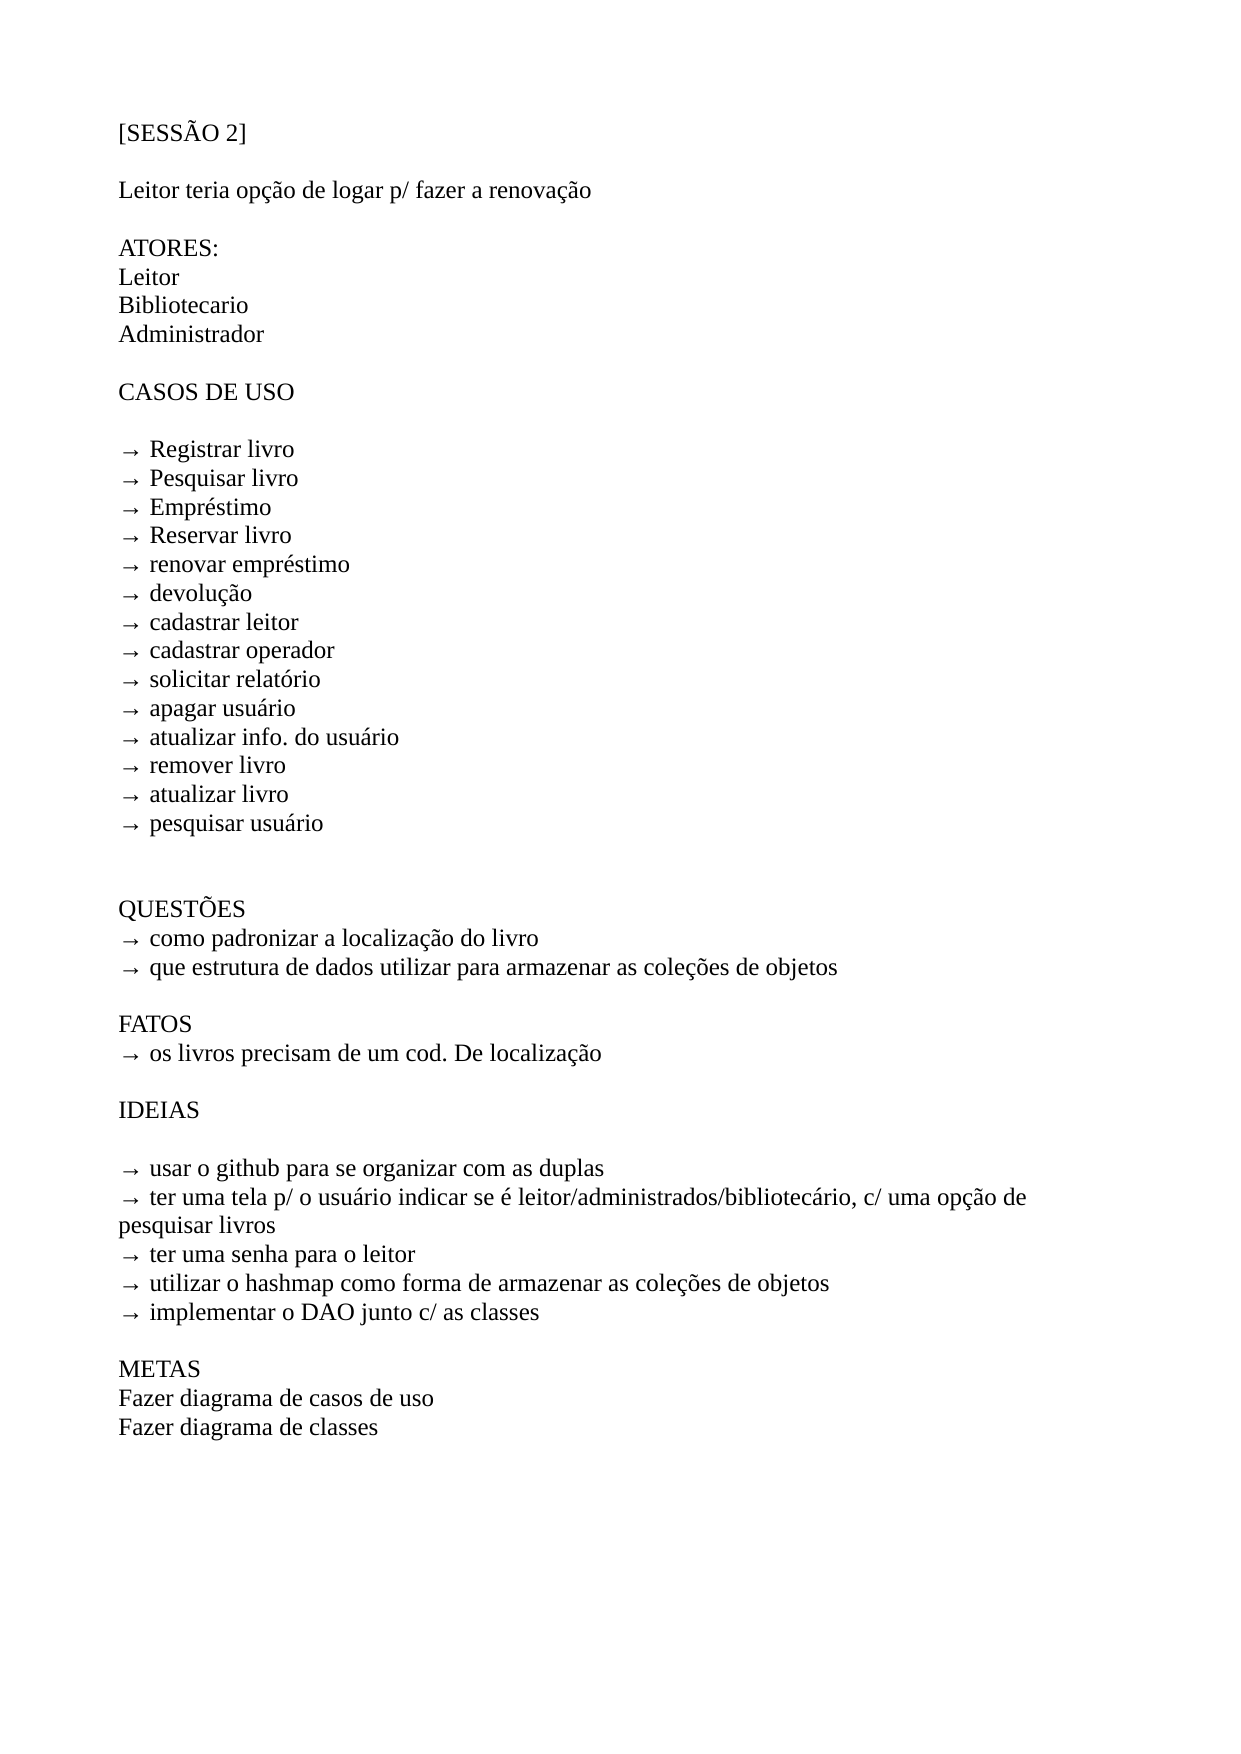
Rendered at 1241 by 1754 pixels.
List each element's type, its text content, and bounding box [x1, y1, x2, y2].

text → solicitar relatório [118, 664, 1122, 693]
text Leitor teria opção de logar p/ fazer a renovação [118, 176, 1122, 204]
text CASOS DE USO [118, 377, 1122, 406]
text → pesquisar usuário [118, 808, 1122, 837]
text → implementar o DAO junto c/ as classes [118, 1297, 1122, 1326]
text → atualizar livro [118, 779, 1122, 808]
text Leitor [118, 262, 1122, 291]
text → Reservar livro [118, 521, 1122, 549]
text → ter uma senha para o leitor [118, 1239, 1122, 1268]
text → Pesquisar livro [118, 463, 1122, 492]
text → ter uma tela p/ o usuário indicar se é leitor/administrados/bibliotecário, c/ uma opção de pesquisar livros [118, 1182, 1122, 1239]
text → utilizar o hashmap como forma de armazenar as coleções de objetos [118, 1268, 1122, 1297]
text Fazer diagrama de casos de uso [118, 1383, 1122, 1412]
text → cadastrar operador [118, 636, 1122, 664]
text → que estrutura de dados utilizar para armazenar as coleções de objetos [118, 952, 1122, 981]
text → usar o github para se organizar com as duplas [118, 1153, 1122, 1182]
text → remover livro [118, 751, 1122, 779]
text → apagar usuário [118, 693, 1122, 722]
text → Registrar livro [118, 434, 1122, 463]
text → devolução [118, 578, 1122, 607]
text → Empréstimo [118, 492, 1122, 521]
text QUESTÕES [118, 894, 1122, 923]
text ATORES: [118, 233, 1122, 262]
text METAS [118, 1354, 1122, 1383]
text → os livros precisam de um cod. De localização [118, 1038, 1122, 1067]
text → renovar empréstimo [118, 549, 1122, 578]
text IDEIAS [118, 1096, 1122, 1124]
text → cadastrar leitor [118, 607, 1122, 636]
text Bibliotecario [118, 291, 1122, 319]
text → atualizar info. do usuário [118, 722, 1122, 751]
text Fazer diagrama de classes [118, 1412, 1122, 1441]
text FATOS [118, 1009, 1122, 1038]
text [SESSÃO 2] [118, 118, 1122, 147]
text → como padronizar a localização do livro [118, 923, 1122, 952]
text Administrador [118, 319, 1122, 348]
